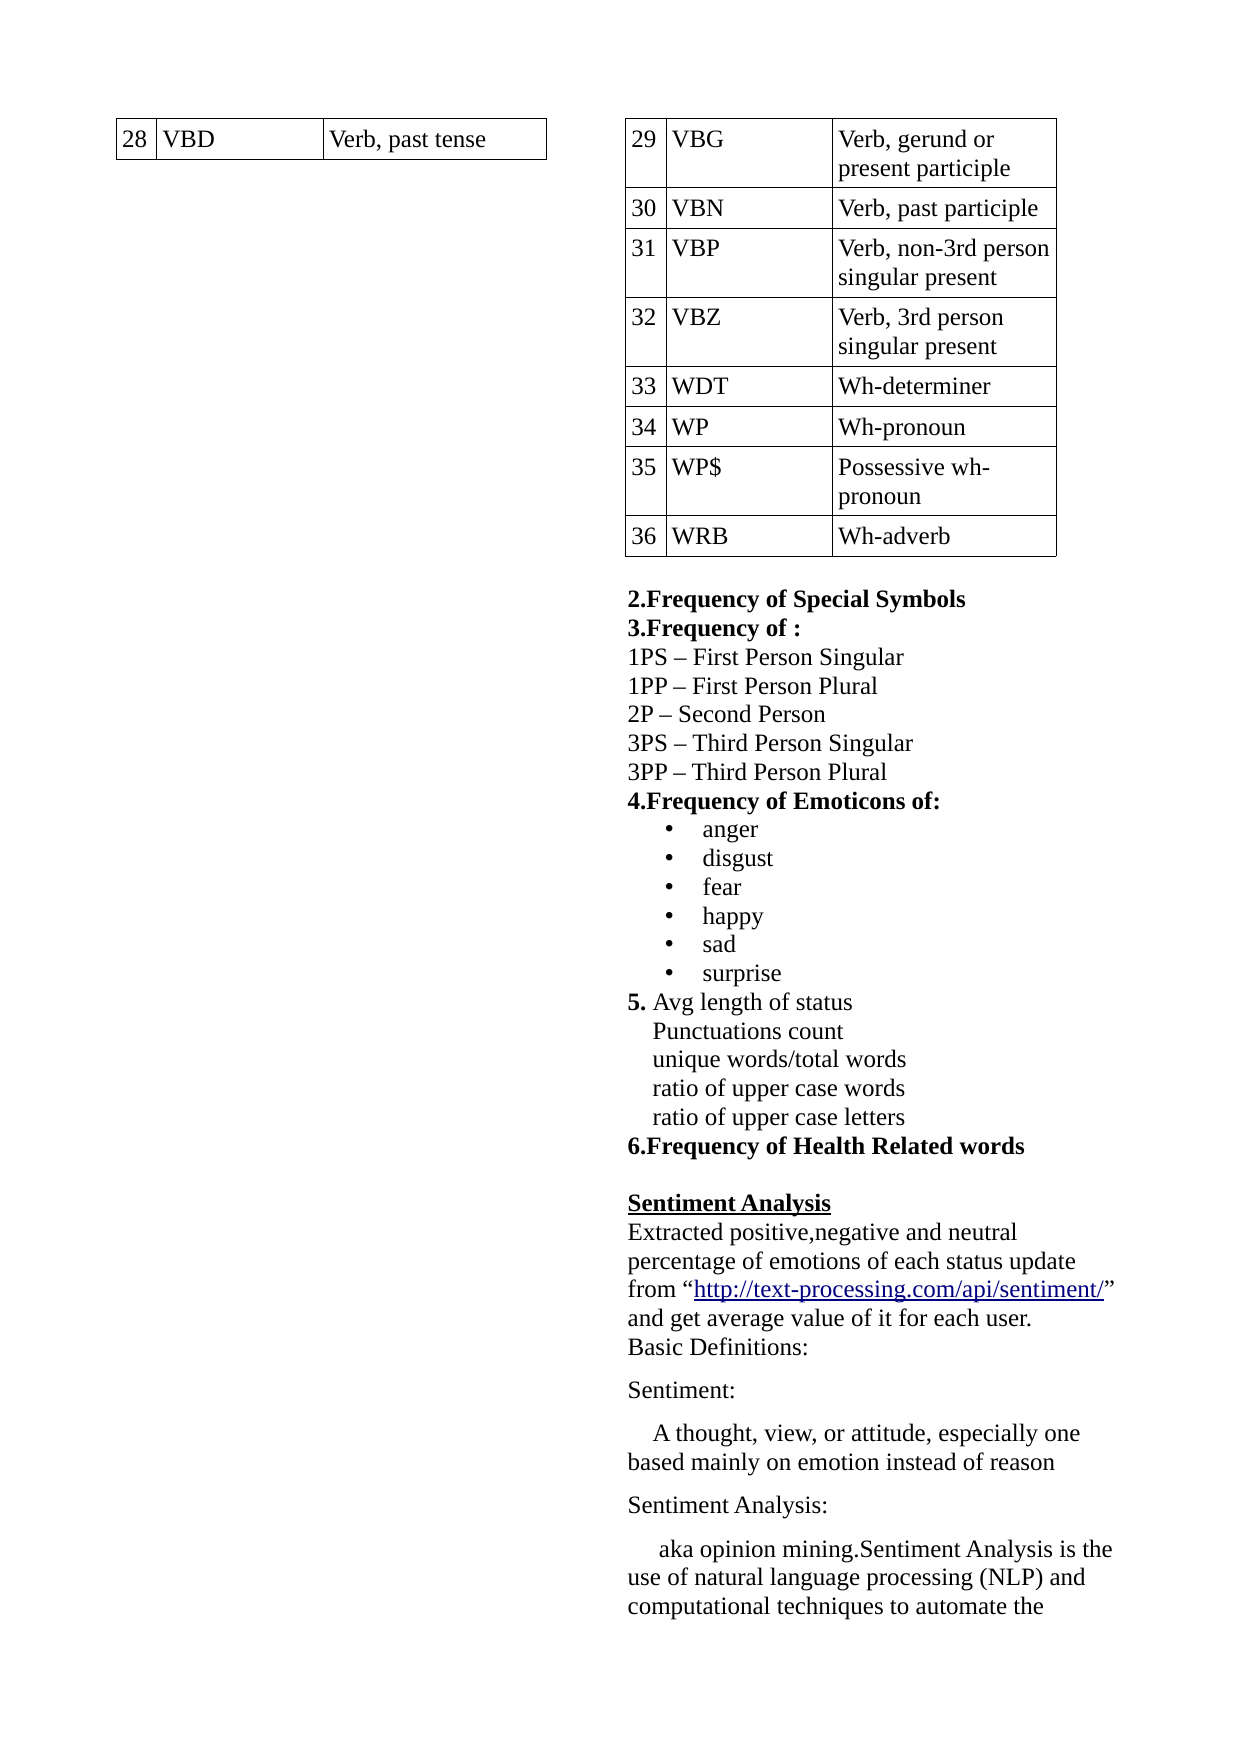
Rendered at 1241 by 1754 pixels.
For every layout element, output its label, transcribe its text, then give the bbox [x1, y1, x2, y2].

text Sentiment: [627, 1375, 1122, 1404]
table_cell Verb, gerund or present participle [833, 119, 1056, 187]
table_cell 28 [117, 119, 156, 158]
list surprise [665, 958, 1122, 987]
table_cell 36 [626, 516, 666, 556]
text 2P – Second Person [627, 699, 1122, 728]
table_cell VBZ [667, 298, 832, 366]
list disgust [665, 843, 1122, 872]
list sad [665, 929, 1122, 958]
table_cell 34 [626, 407, 666, 446]
table_cell Wh-adverb [833, 516, 1056, 556]
table_cell Verb, past participle [833, 188, 1056, 227]
text 3PS – Third Person Singular [627, 728, 1122, 757]
text Sentiment Analysis: [627, 1490, 1122, 1519]
table_cell Verb, non-3rd person singular present [833, 229, 1056, 297]
text ratio of upper case words [627, 1073, 1122, 1102]
table_cell 29 [626, 119, 666, 187]
text Sentiment Analysis [627, 1188, 1122, 1217]
table_cell Verb, past tense [324, 119, 546, 158]
table_cell VBG [667, 119, 832, 187]
list anger [665, 814, 1122, 843]
list fear [665, 872, 1122, 901]
table_cell WP [667, 407, 832, 446]
text 1PP – First Person Plural [627, 671, 1122, 699]
table_cell WRB [667, 516, 832, 556]
text 5. Avg length of status [627, 987, 1122, 1016]
text 3.Frequency of : [627, 613, 1122, 642]
table_cell 30 [626, 188, 666, 227]
table_cell Possessive wh-pronoun [833, 447, 1056, 515]
text unique words/total words [627, 1044, 1122, 1073]
table_cell 32 [626, 298, 666, 366]
table_cell 33 [626, 367, 666, 406]
text 1PS – First Person Singular [627, 642, 1122, 671]
text 2.Frequency of Special Symbols [627, 584, 1122, 613]
text Extracted positive,negative and neutral percentage of emotions of each status update from “http://text-processing.com/api/sentiment/” and get average value of it for each user. [627, 1217, 1122, 1332]
table_cell 31 [626, 229, 666, 297]
table_cell Wh-pronoun [833, 407, 1056, 446]
text Basic Definitions: [627, 1332, 1122, 1361]
table_cell Wh-determiner [833, 367, 1056, 406]
table_cell 35 [626, 447, 666, 515]
table_cell VBN [667, 188, 832, 227]
text ratio of upper case letters [627, 1102, 1122, 1131]
text A thought, view, or attitude, especially one based mainly on emotion instead of reason [627, 1418, 1122, 1476]
list happy [665, 901, 1122, 929]
text Punctuations count [627, 1016, 1122, 1044]
text aka opinion mining.Sentiment Analysis is the use of natural language processing (NLP) and computational techniques to automate the [627, 1534, 1122, 1620]
table_cell VBP [667, 229, 832, 297]
text 6.Frequency of Health Related words [627, 1131, 1122, 1159]
table_cell WDT [667, 367, 832, 406]
text 4.Frequency of Emoticons of: [627, 786, 1122, 814]
table_cell Verb, 3rd person singular present [833, 298, 1056, 366]
table_cell WP$ [667, 447, 832, 515]
table_cell VBD [157, 119, 323, 158]
text 3PP – Third Person Plural [627, 757, 1122, 786]
